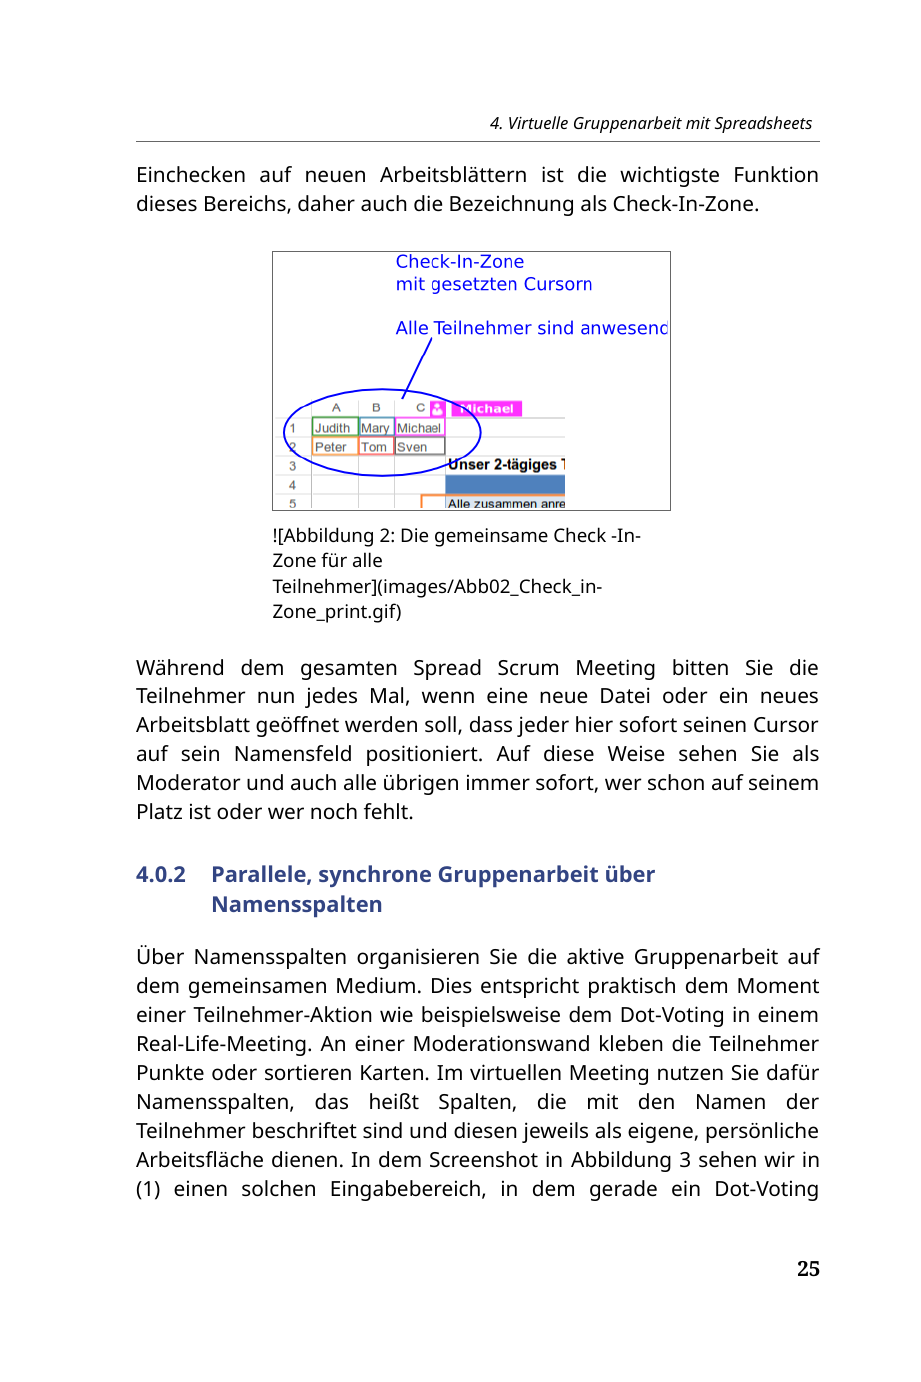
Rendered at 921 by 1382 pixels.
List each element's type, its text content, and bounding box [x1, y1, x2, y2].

text Während dem gesamten Spread Scrum Meeting bitten Sie die Teilnehmer nun jedes Mal, wenn eine neue Datei oder ein neues Arbeitsblatt geöffnet werden soll, dass jeder hier sofort seinen Cursor auf sein Namensfeld positioniert. Auf diese Weise sehen Sie als Moderator und auch alle übrigen immer sofort, wer schon auf seinem Platz ist oder wer noch fehlt. [136, 226, 820, 826]
text Über Namensspalten organisieren Sie die aktive Gruppenarbeit auf dem gemeinsamen Medium. Dies entspricht praktisch dem Moment einer Teilnehmer-Aktion wie beispielsweise dem Dot-Voting in einem Real-Life-Meeting. An einer Moderationswand kleben die Teilnehmer Punkte oder sortieren Karten. Im virtuellen Meeting nutzen Sie dafür Namensspalten, das heißt Spalten, die mit den Namen der Teilnehmer beschriftet sind und diesen jeweils als eigene, persönliche Arbeitsfläche dienen. In dem Screenshot in Abbildung 3 sehen wir in (1) einen solchen Eingabebereich, in dem gerade ein Dot-Voting [136, 931, 820, 1202]
text Einchecken auf neuen Arbeitsblättern ist die wichtigste Funktion dieses Bereichs, daher auch die Bezeichnung als Check-In-Zone. [136, 159, 820, 217]
text ![Abbildung 2: Die gemeinsame Check -In-Zone für alle Teilnehmer](images/Abb02_Check_in-Zone_print.gif) [272, 511, 670, 624]
picture [275, 254, 668, 508]
subtitle Parallele, synchrone Gruppenarbeit über Namensspalten [136, 859, 820, 918]
